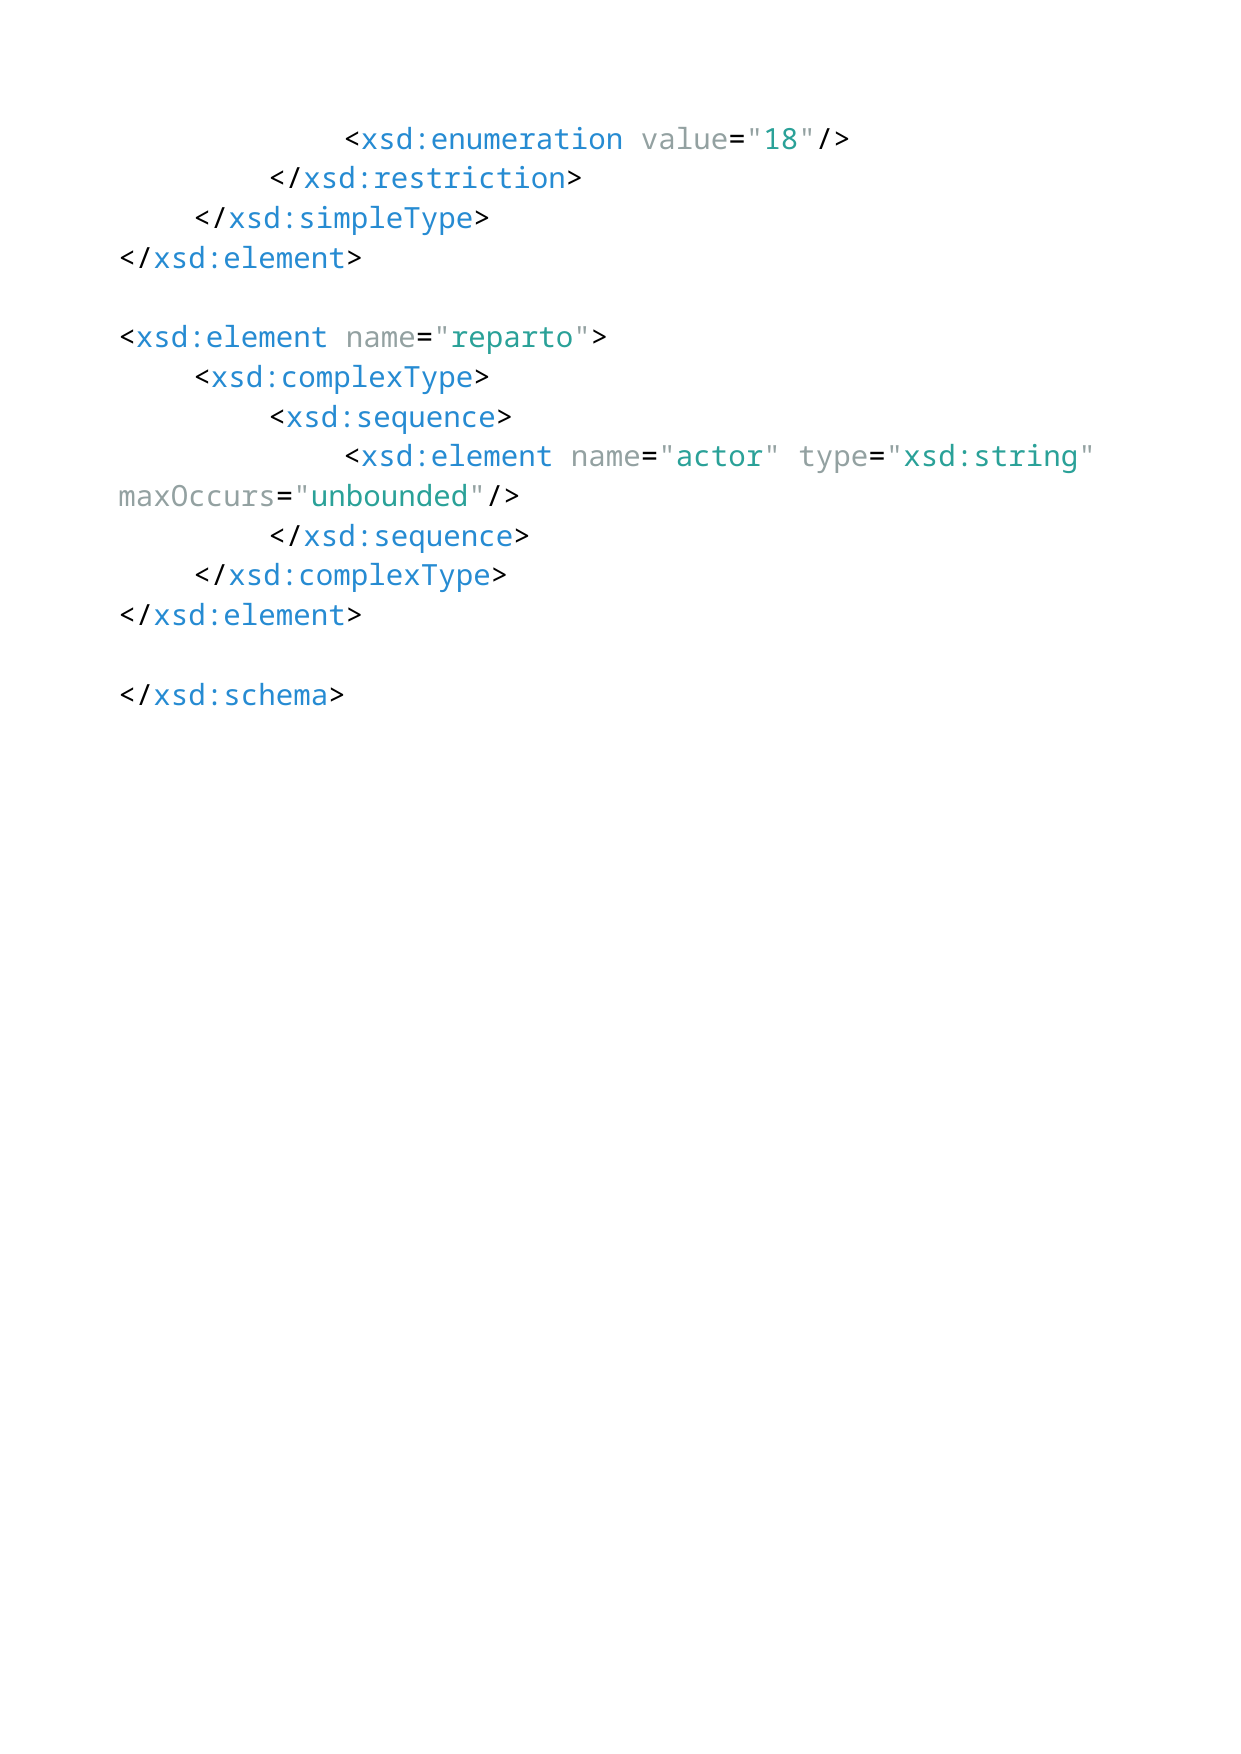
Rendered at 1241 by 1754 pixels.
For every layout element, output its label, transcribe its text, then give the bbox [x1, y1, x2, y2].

text </xsd:complexType> [118, 555, 1122, 594]
text </xsd:schema> [118, 674, 1122, 713]
text </xsd:restriction> [118, 158, 1122, 197]
text </xsd:element> [118, 594, 1122, 634]
text <xsd:complexType> [118, 356, 1122, 396]
text <xsd:element name="actor" type="xsd:string" maxOccurs="unbounded"/> [118, 436, 1122, 515]
text <xsd:element name="reparto"> [118, 317, 1122, 356]
text </xsd:simpleType> [118, 197, 1122, 237]
text <xsd:enumeration value="18"/> [118, 118, 1122, 158]
text </xsd:sequence> [118, 515, 1122, 555]
text <xsd:sequence> [118, 396, 1122, 436]
text </xsd:element> [118, 237, 1122, 277]
